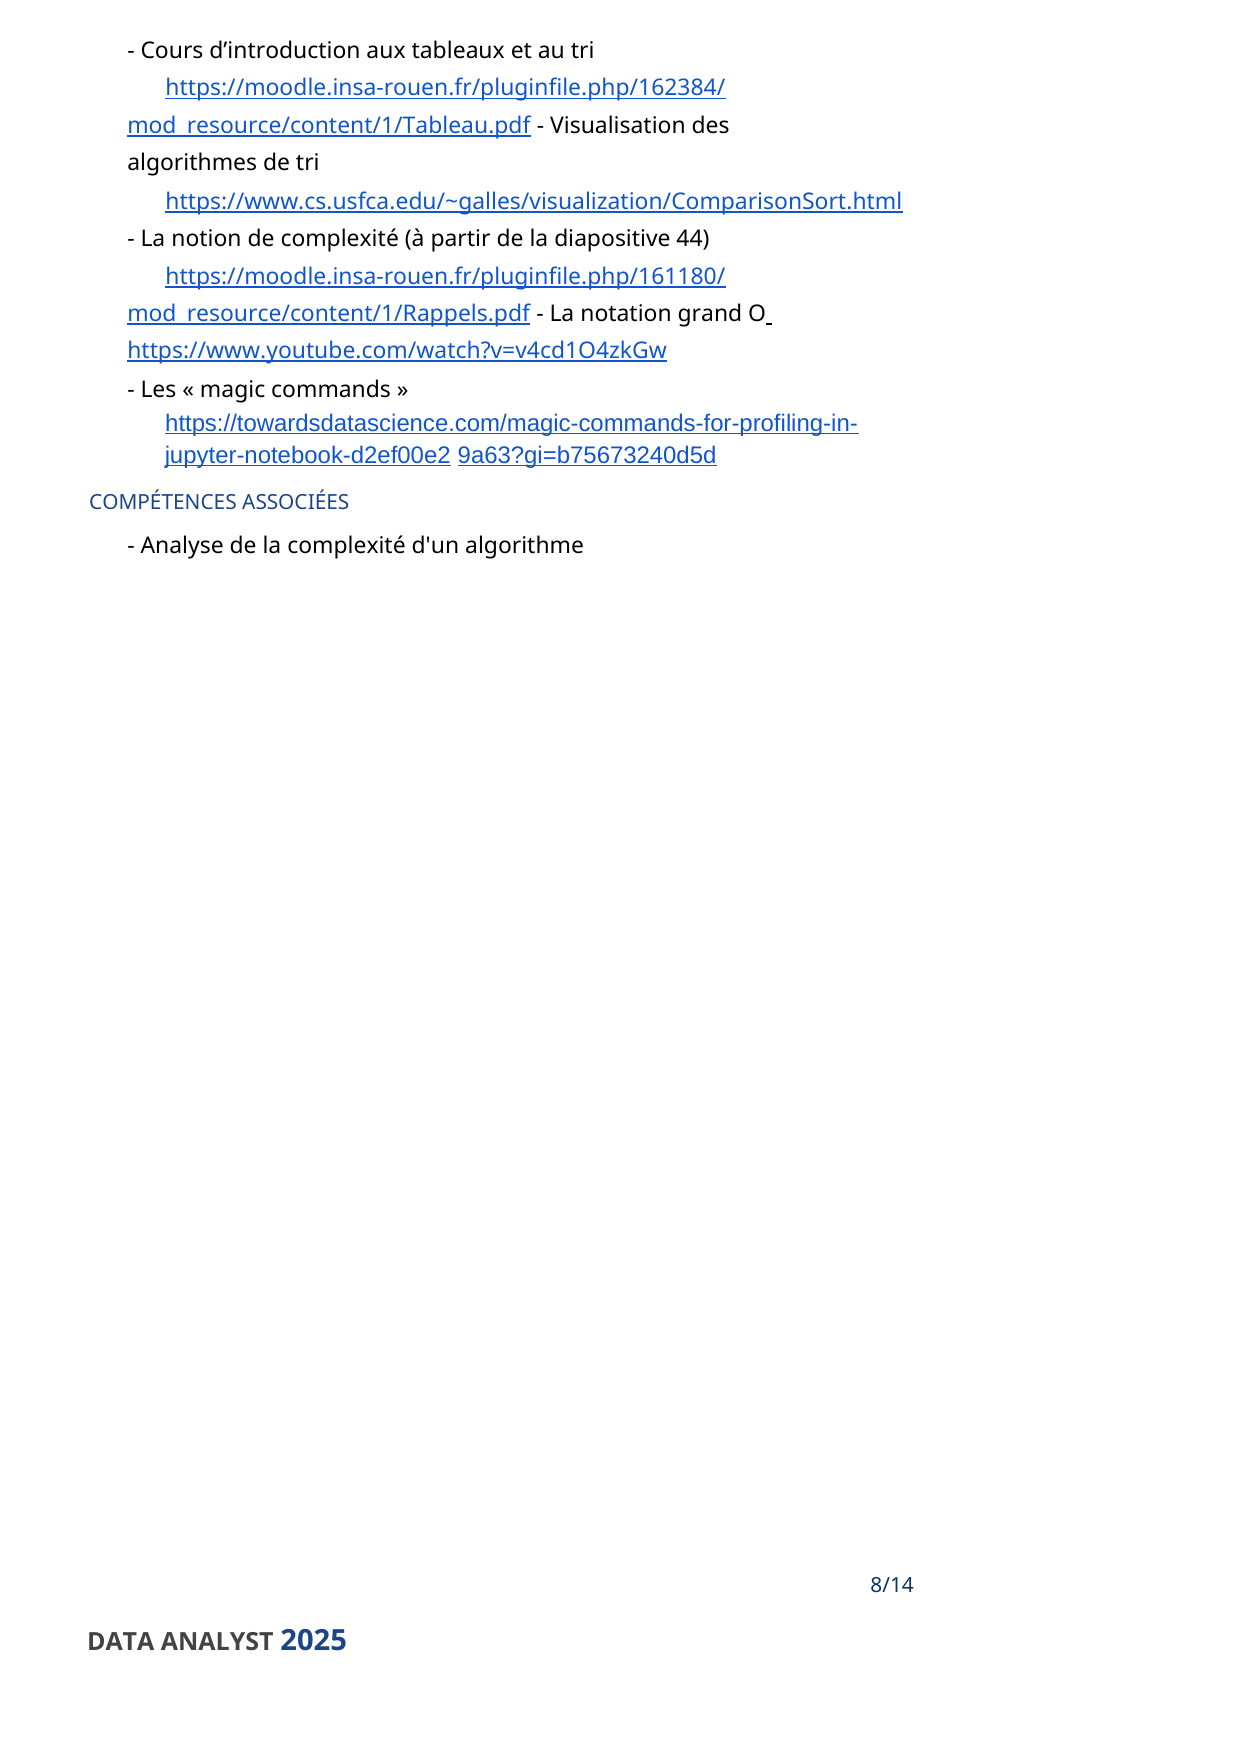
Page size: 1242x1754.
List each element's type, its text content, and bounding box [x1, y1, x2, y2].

text - Cours d’introduction aux tableaux et au tri [127, 34, 917, 65]
text 8/14 [87, 1570, 913, 1598]
text https://www.cs.usfca.edu/~galles/visualization/ComparisonSort.html [165, 184, 917, 216]
text COMPÉTENCES ASSOCIÉES [89, 487, 917, 516]
text https://moodle.insa-rouen.fr/pluginfile.php/162384/mod_resource/content/1/Tableau.pdf - Visualisation des algorithmes de tri [127, 71, 821, 177]
text DATA ANALYST 2025 [87, 1619, 502, 1658]
text https://moodle.insa-rouen.fr/pluginfile.php/161180/mod_resource/content/1/Rappels.pdf - La notation grand O https://www.youtube.com/watch?v=v4cd1O4zkGw [127, 259, 823, 365]
text - Les « magic commands » [127, 373, 917, 404]
text https://towardsdatascience.com/magic-commands-for-profiling-in-jupyter-notebook-d2ef00e2 9a63?gi=b75673240d5d [164, 409, 910, 468]
text - La notion de complexité (à partir de la diapositive 44) [127, 222, 917, 253]
text - Analyse de la complexité d'un algorithme [127, 529, 917, 560]
